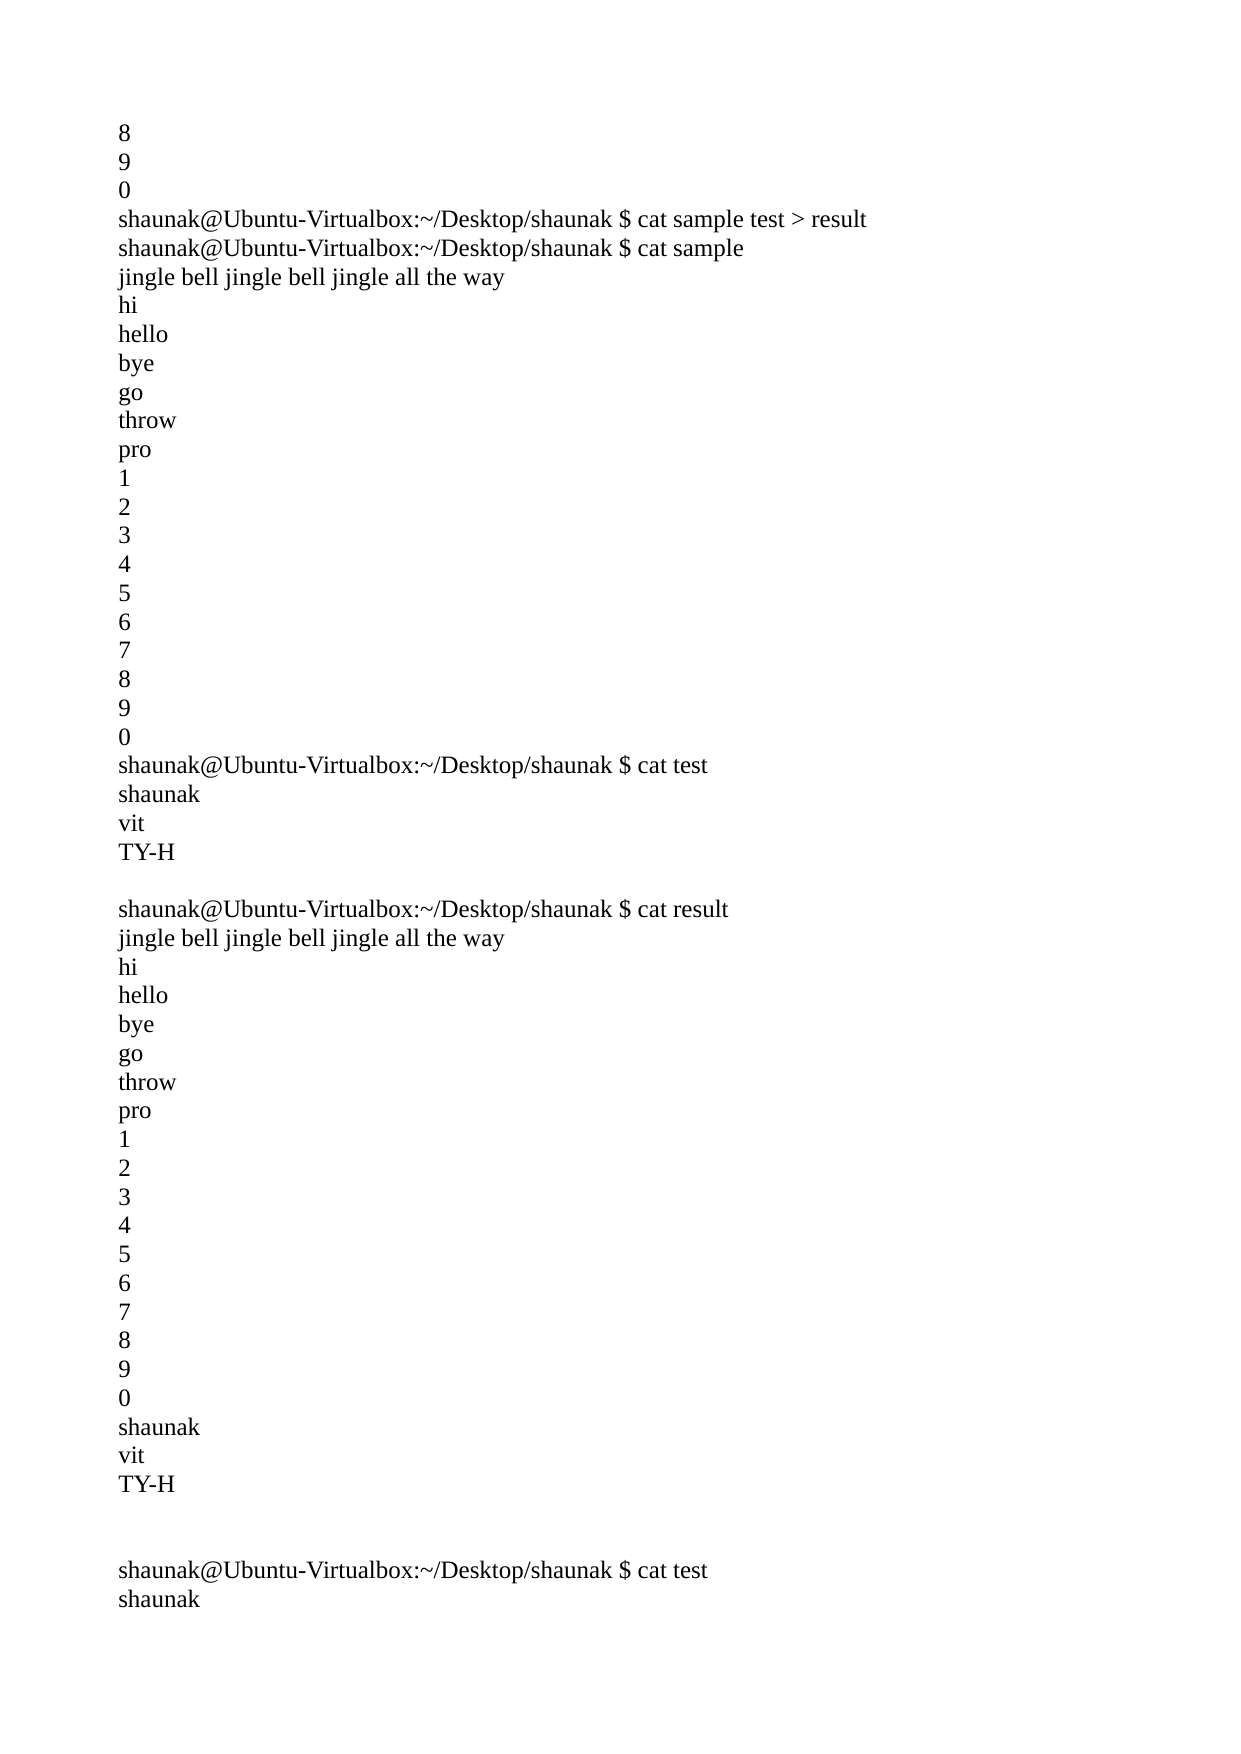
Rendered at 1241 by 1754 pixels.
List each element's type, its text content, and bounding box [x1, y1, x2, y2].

text 9 [118, 1354, 1122, 1383]
text bye [118, 1009, 1122, 1038]
text 5 [118, 578, 1122, 607]
text 8 [118, 664, 1122, 693]
text hi [118, 952, 1122, 981]
text jingle bell jingle bell jingle all the way [118, 262, 1122, 291]
text shaunak [118, 1584, 1122, 1613]
text 3 [118, 521, 1122, 549]
text hello [118, 319, 1122, 348]
text bye [118, 348, 1122, 377]
text 4 [118, 1211, 1122, 1239]
text 0 [118, 1383, 1122, 1412]
text 0 [118, 176, 1122, 204]
text shaunak@Ubuntu-Virtualbox:~/Desktop/shaunak $ cat result [118, 894, 1122, 923]
text hi [118, 291, 1122, 319]
text go [118, 377, 1122, 406]
text jingle bell jingle bell jingle all the way [118, 923, 1122, 952]
text 2 [118, 1153, 1122, 1182]
text 2 [118, 492, 1122, 521]
text 9 [118, 693, 1122, 722]
text 6 [118, 607, 1122, 636]
text 6 [118, 1268, 1122, 1297]
text shaunak@Ubuntu-Virtualbox:~/Desktop/shaunak $ cat sample [118, 233, 1122, 262]
text 7 [118, 1297, 1122, 1326]
text shaunak@Ubuntu-Virtualbox:~/Desktop/shaunak $ cat test [118, 751, 1122, 779]
text TY-H [118, 837, 1122, 866]
text throw [118, 406, 1122, 434]
text pro [118, 1096, 1122, 1124]
text hello [118, 981, 1122, 1009]
text 8 [118, 1326, 1122, 1354]
text 3 [118, 1182, 1122, 1211]
text 8 [118, 118, 1122, 147]
text 1 [118, 1124, 1122, 1153]
text TY-H [118, 1469, 1122, 1498]
text shaunak@Ubuntu-Virtualbox:~/Desktop/shaunak $ cat test [118, 1556, 1122, 1584]
text 9 [118, 147, 1122, 176]
text 1 [118, 463, 1122, 492]
text vit [118, 1441, 1122, 1469]
text shaunak [118, 1412, 1122, 1441]
text shaunak [118, 779, 1122, 808]
text 0 [118, 722, 1122, 751]
text pro [118, 434, 1122, 463]
text 7 [118, 636, 1122, 664]
text vit [118, 808, 1122, 837]
text throw [118, 1067, 1122, 1096]
text go [118, 1038, 1122, 1067]
text 4 [118, 549, 1122, 578]
text 5 [118, 1239, 1122, 1268]
text shaunak@Ubuntu-Virtualbox:~/Desktop/shaunak $ cat sample test > result [118, 204, 1122, 233]
